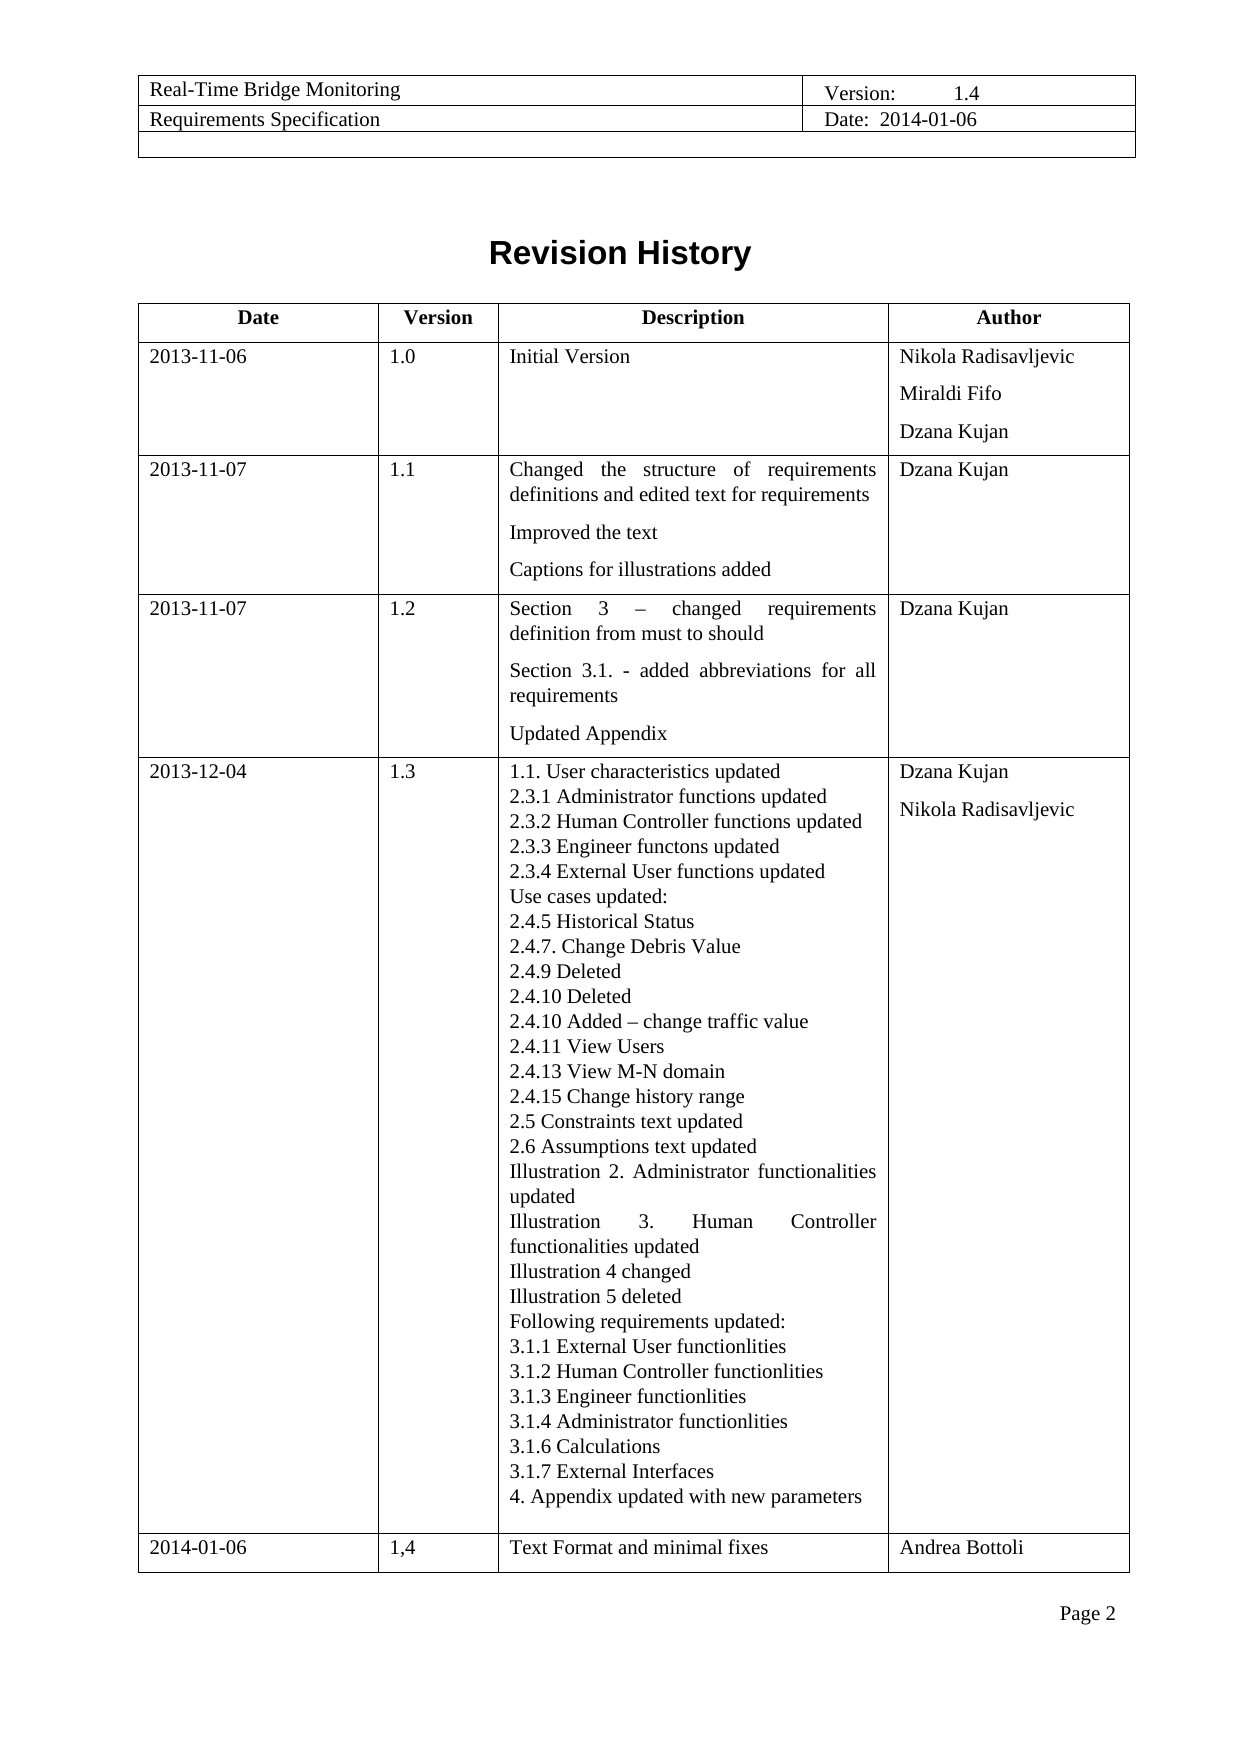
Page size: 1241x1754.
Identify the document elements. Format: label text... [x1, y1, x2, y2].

table_cell Nikola Radisavljevic Miraldi Fifo Dzana Kujan [889, 343, 1129, 455]
title Revision History [150, 233, 1090, 272]
table_cell Andrea Bottoli [889, 1534, 1129, 1572]
table_cell 2013-11-07 [139, 595, 378, 757]
table_cell Section 3 – changed requirements definition from must to should Section 3.1. - added abbreviations for all requirements Updated Appendix [499, 595, 888, 757]
table_header Version [379, 304, 498, 342]
table_header Author [889, 304, 1129, 342]
table_cell 1.2 [379, 595, 498, 757]
table_cell 2013-11-07 [139, 456, 378, 594]
table_cell 1.1 [379, 456, 498, 594]
table_cell 1.0 [379, 343, 498, 455]
table_cell 1.3 [379, 758, 498, 1533]
table_cell Initial Version [499, 343, 888, 455]
table_cell 1.1. User characteristics updated 2.3.1 Administrator functions updated 2.3.2 Human Controller functions updated 2.3.3 Engineer functons updated 2.3.4 External User functions updated Use cases updated: 2.4.5 Historical Status 2.4.7. Change Debris Value 2.4.9 Deleted 2.4.10 Deleted 2.4.10 Added – change traffic value 2.4.11 View Users 2.4.13 View M-N domain 2.4.15 Change history range 2.5 Constraints text updated 2.6 Assumptions text updated Illustration 2. Administrator functionalities updated Illustration 3. Human Controller functionalities updated Illustration 4 changed Illustration 5 deleted Following requirements updated: 3.1.1 External User functionlities 3.1.2 Human Controller functionlities 3.1.3 Engineer functionlities 3.1.4 Administrator functionlities 3.1.6 Calculations 3.1.7 External Interfaces 4. Appendix updated with new parameters [499, 758, 888, 1533]
table_cell Dzana Kujan [889, 595, 1129, 757]
table_header Date [139, 304, 378, 342]
table_cell Changed the structure of requirements definitions and edited text for requirements Improved the text Captions for illustrations added [499, 456, 888, 594]
table_cell 2014-01-06 [139, 1534, 378, 1572]
table_cell 2013-11-06 [139, 343, 378, 455]
table_cell Dzana Kujan Nikola Radisavljevic [889, 758, 1129, 1533]
table_cell Dzana Kujan [889, 456, 1129, 594]
table_cell Text Format and minimal fixes [499, 1534, 888, 1572]
table_cell 1,4 [379, 1534, 498, 1572]
table_header Description [499, 304, 888, 342]
table_cell 2013-12-04 [139, 758, 378, 1533]
